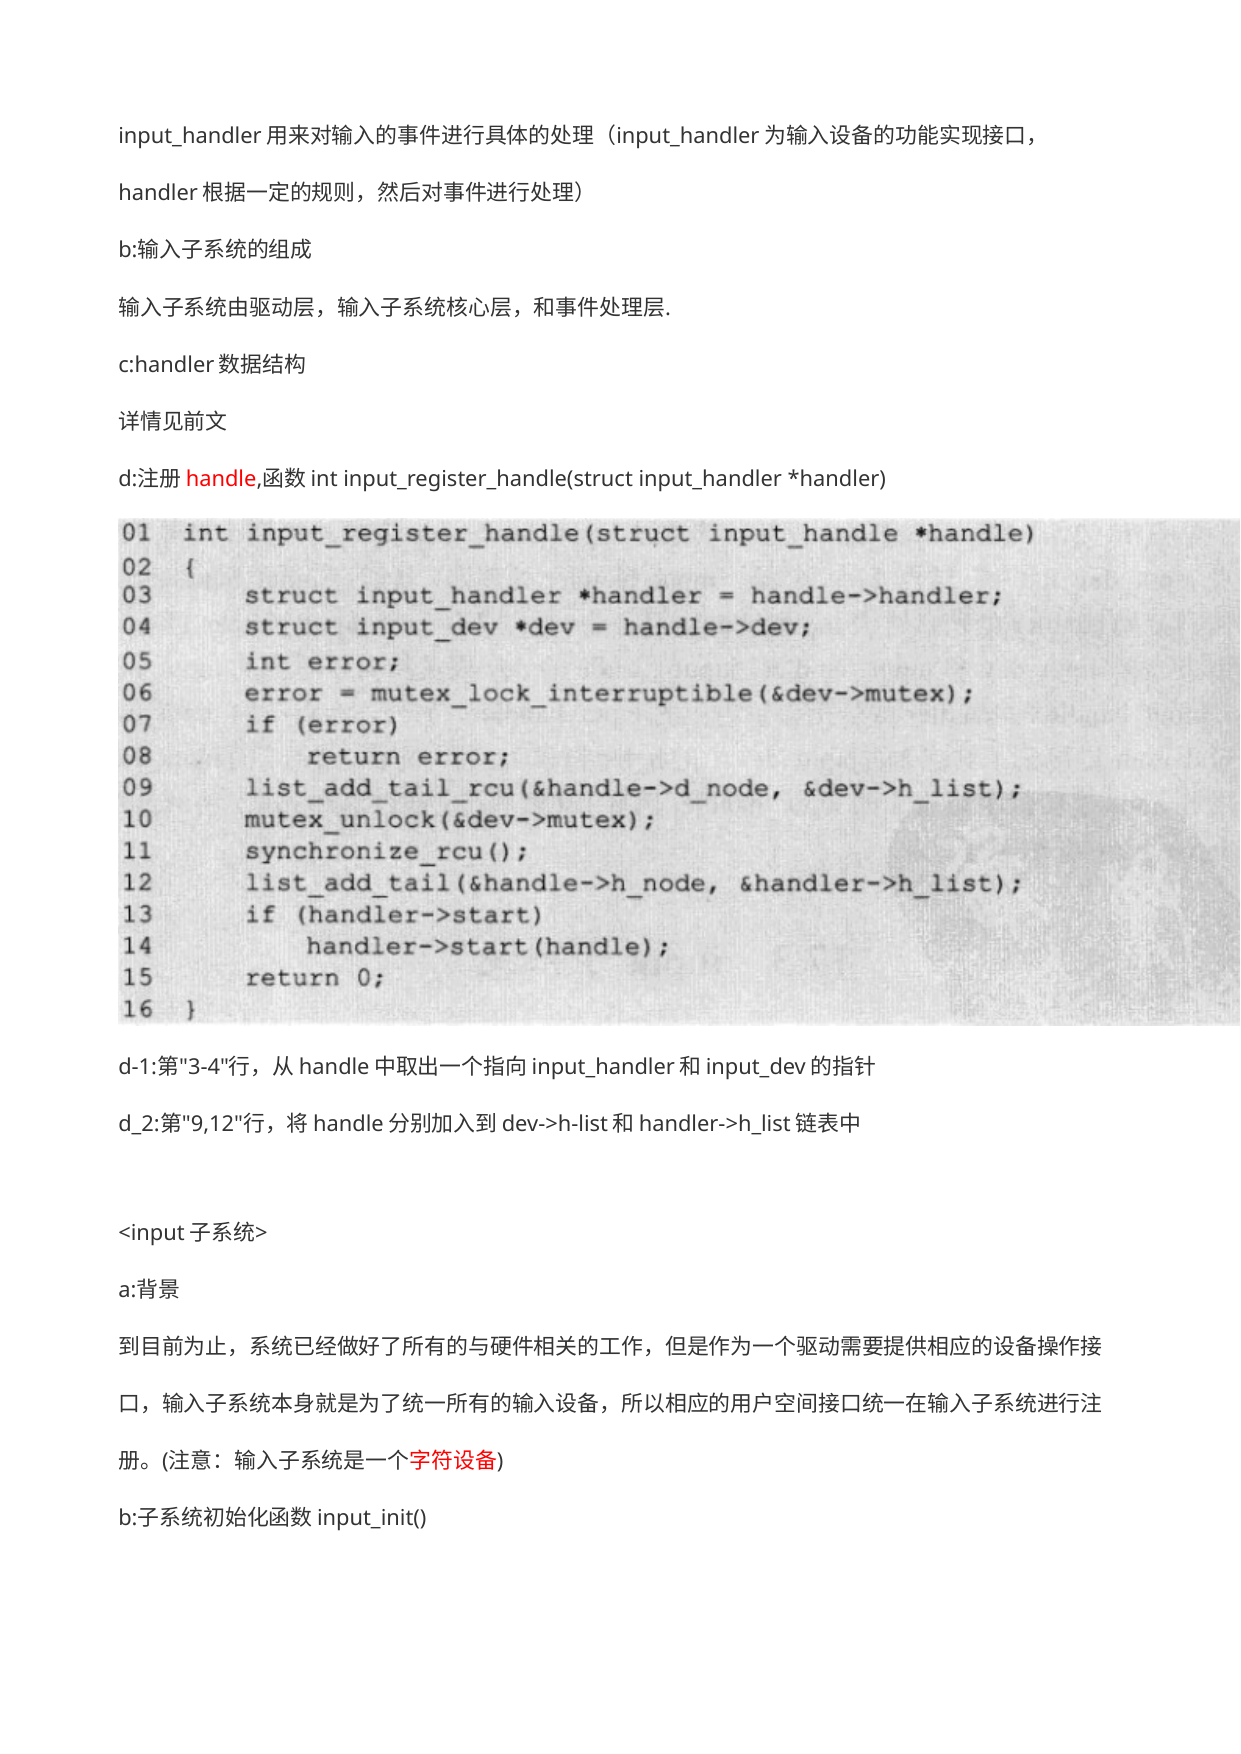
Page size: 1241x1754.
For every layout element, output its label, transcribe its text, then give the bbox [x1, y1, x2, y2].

text 到目前为止，系统已经做好了所有的与硬件相关的工作，但是作为一个驱动需要提供相应的设备操作接口，输入子系统本身就是为了统一所有的输入设备，所以相应的用户空间接口统一在输入子系统进行注册。(注意：输入子系统是一个字符设备) [118, 1329, 1122, 1475]
text <input子系统> [118, 1215, 1122, 1247]
text b:子系统初始化函数input_init() [118, 1500, 1122, 1532]
text 详情见前文 [118, 404, 1122, 436]
text input_handler用来对输入的事件进行具体的处理（input_handler为输入设备的功能实现接口，handler根据一定的规则，然后对事件进行处理） [118, 118, 1122, 207]
text d_2:第"9,12"行，将handle分别加入到dev->h-list和handler->h_list链表中 [118, 1106, 1122, 1138]
text c:handler数据结构 [118, 347, 1122, 378]
picture [118, 518, 1241, 1026]
text a:背景 [118, 1272, 1122, 1304]
text d-1:第"3-4"行，从handle中取出一个指向input_handler和input_dev的指针 [118, 1049, 1122, 1081]
text 输入子系统由驱动层，输入子系统核心层，和事件处理层. [118, 289, 1122, 321]
text d:注册handle,函数int input_register_handle(struct input_handler *handler) [118, 461, 1122, 493]
text b:输入子系统的组成 [118, 232, 1122, 264]
